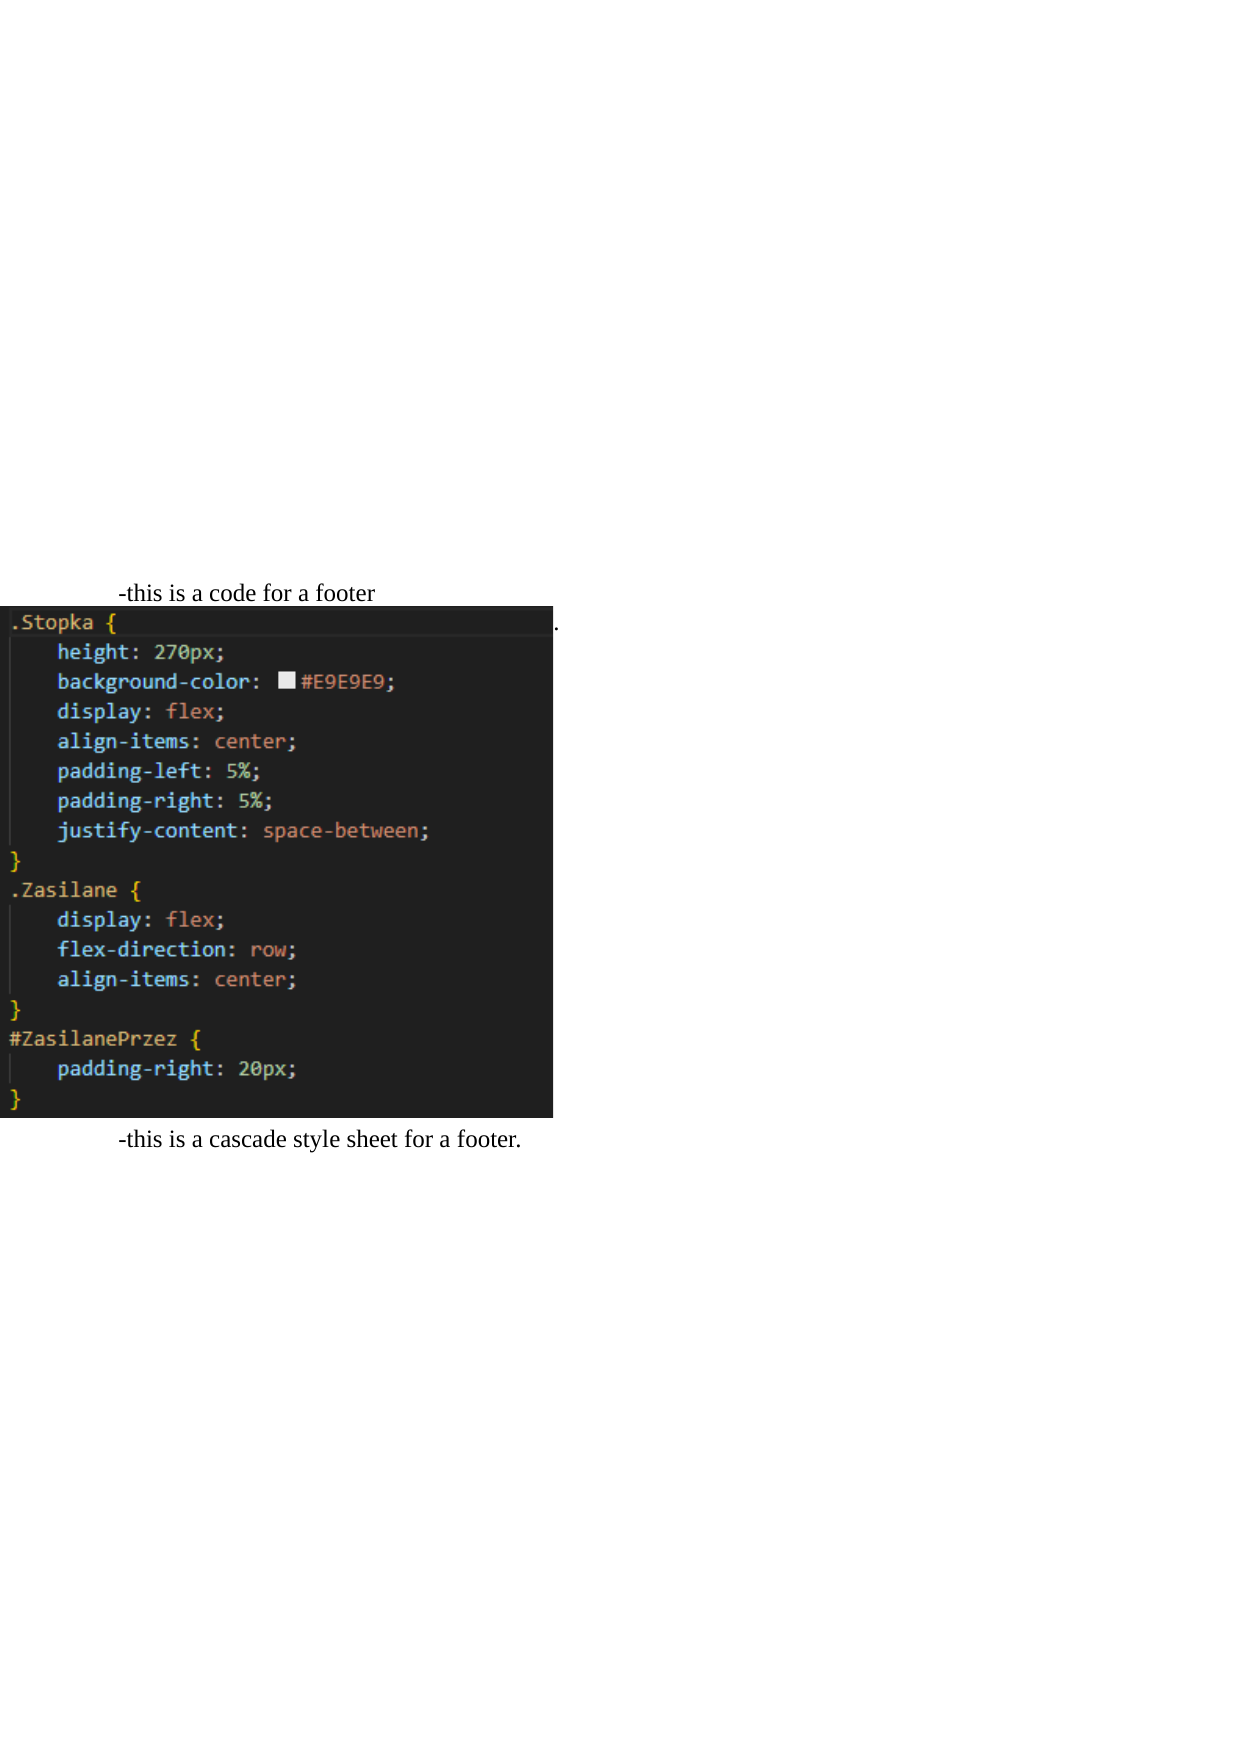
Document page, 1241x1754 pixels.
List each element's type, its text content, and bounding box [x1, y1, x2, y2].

text -this is a cascade style sheet for a footer. [118, 1124, 1122, 1153]
text . [554, 607, 1122, 636]
text -this is a code for a footer [118, 578, 1122, 607]
picture [0, 606, 554, 1118]
